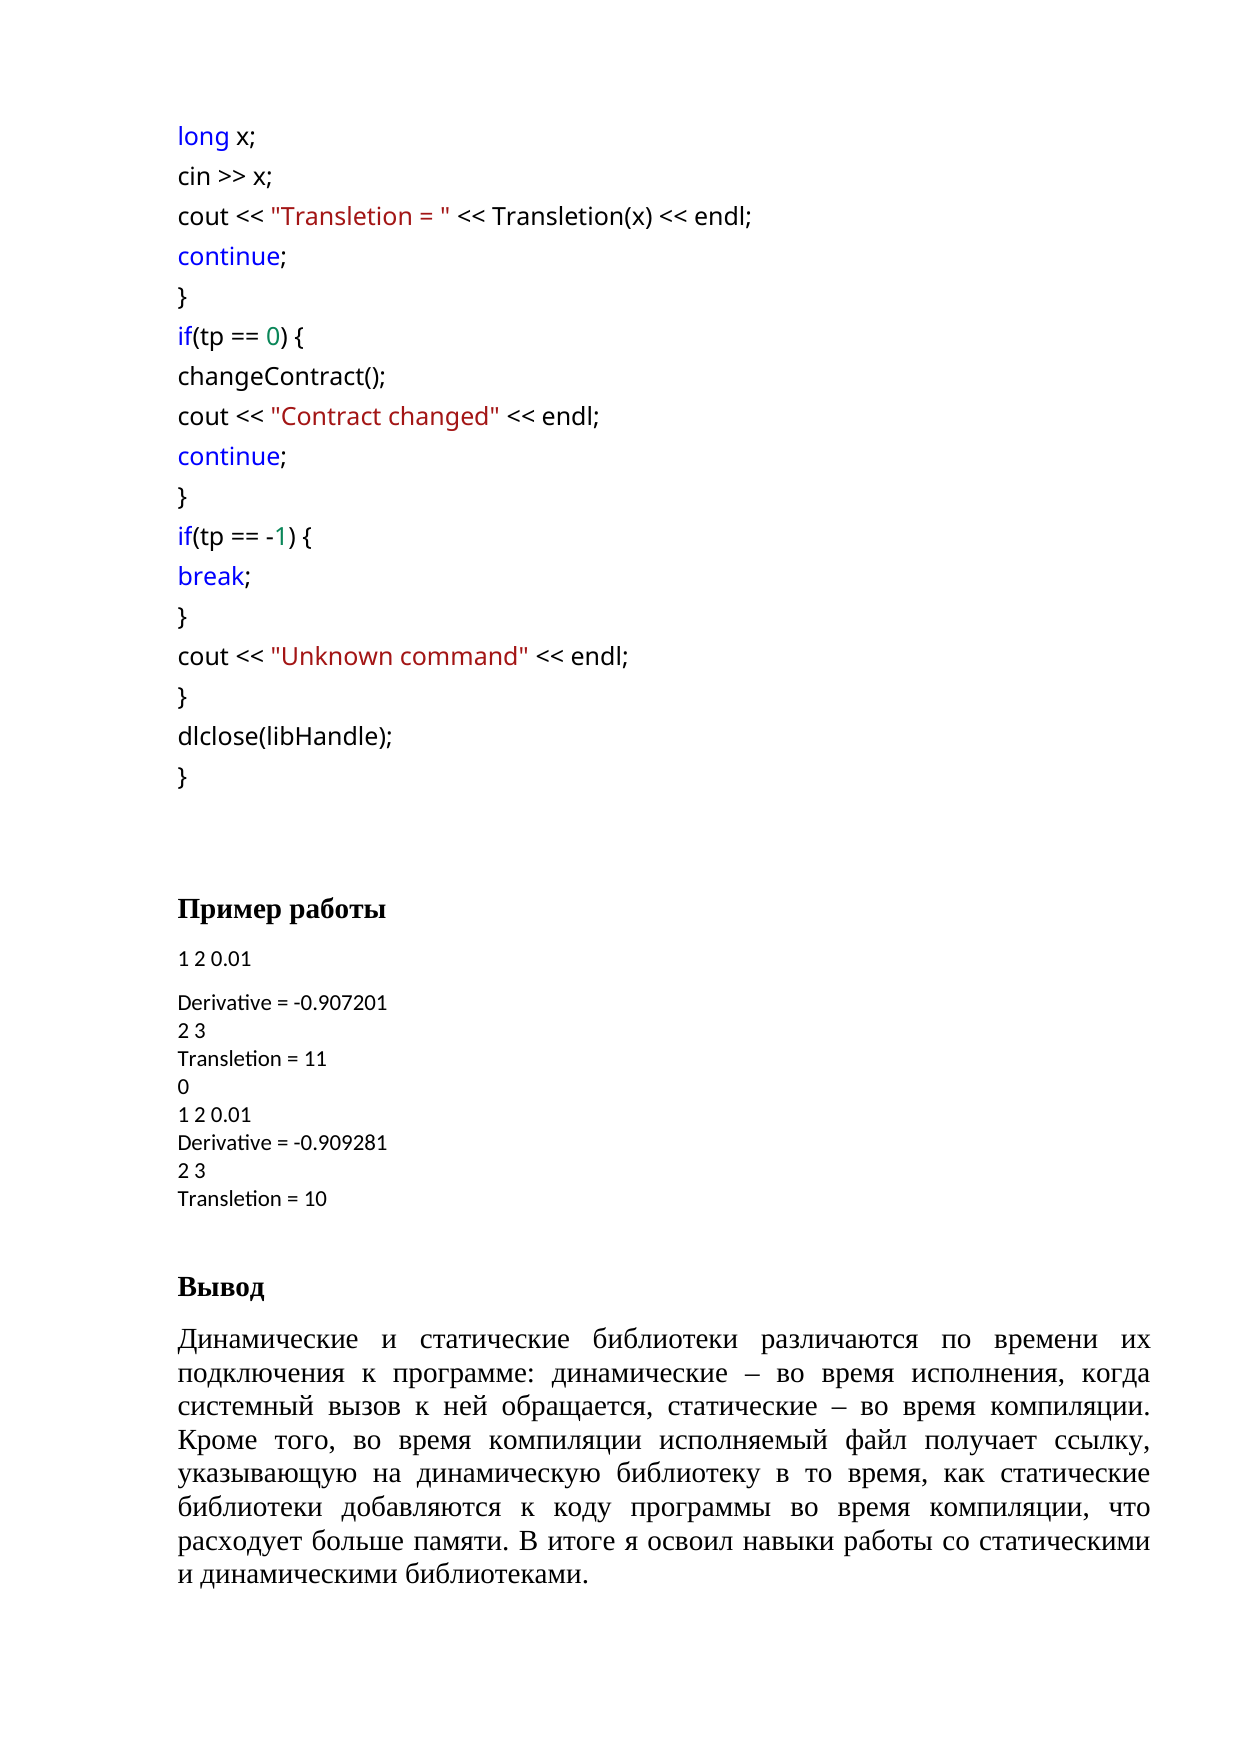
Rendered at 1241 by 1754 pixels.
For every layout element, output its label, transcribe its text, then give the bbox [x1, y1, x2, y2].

text continue; [177, 438, 1152, 472]
text } [177, 678, 1152, 712]
text } [177, 758, 1152, 792]
text if(tp == -1) { [177, 518, 1152, 552]
text dlclose(libHandle); [177, 718, 1152, 752]
text cout << "Contract changed" << endl; [177, 398, 1152, 432]
text cout << "Unknown command" << endl; [177, 638, 1152, 672]
text cin >> x; [177, 158, 1152, 192]
text 1 2 0.01 [177, 1101, 1152, 1128]
text if(tp == 0) { [177, 318, 1152, 352]
text Transletion = 10 [177, 1184, 1152, 1213]
text Derivative = -0.909281 [177, 1128, 1152, 1157]
text long x; [177, 118, 1152, 152]
text 2 3 [177, 1016, 1152, 1044]
text 1 2 0.01 [177, 944, 1152, 972]
text changeContract(); [177, 358, 1152, 392]
text continue; [177, 238, 1152, 272]
text 0 [177, 1072, 1152, 1101]
text Пример работы [177, 891, 1152, 924]
text break; [177, 558, 1152, 592]
text Динамические и статические библиотеки различаются по времени их подключения к программе: динамические – во время исполнения, когда системный вызов к ней обращается, статические – во время компиляции. Кроме того, во время компиляции исполняемый файл получает ссылку, указывающую на динамическую библиотеку в то время, как статические библиотеки добавляются к коду программы во время компиляции, что расходует больше памяти. В итоге я освоил навыки работы со статическими и динамическими библиотеками. [177, 1321, 1152, 1590]
text } [177, 598, 1152, 632]
text } [177, 278, 1152, 312]
text Вывод [177, 1269, 1152, 1302]
text Derivative = -0.907201 [177, 988, 1152, 1016]
text cout << "Transletion = " << Transletion(x) << endl; [177, 198, 1152, 232]
text } [177, 478, 1152, 512]
text Transletion = 11 [177, 1044, 1152, 1072]
text 2 3 [177, 1157, 1152, 1184]
